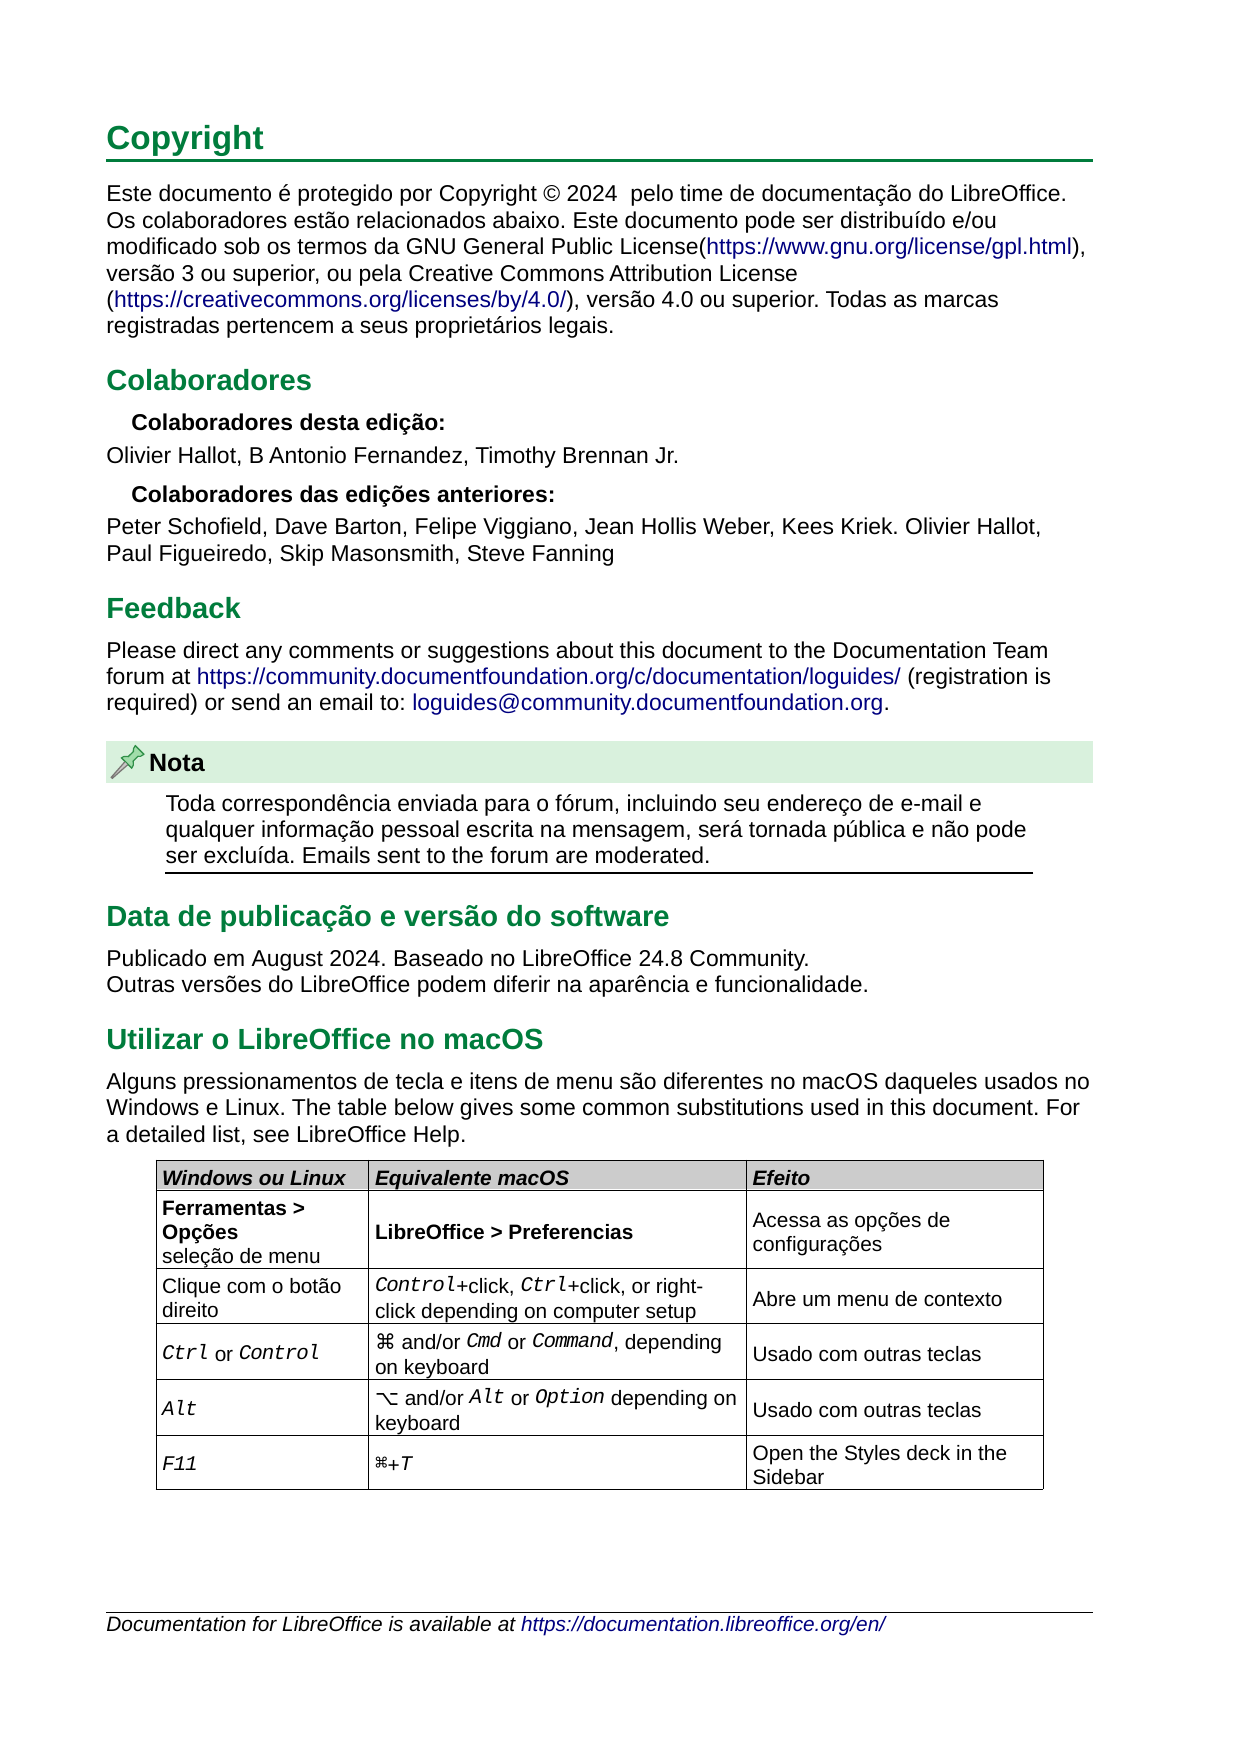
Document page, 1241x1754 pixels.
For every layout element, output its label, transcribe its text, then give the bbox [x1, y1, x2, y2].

subtitle Utilizar o LibreOffice no macOS [106, 1022, 1093, 1056]
table_cell Abre um menu de contexto [747, 1269, 1043, 1323]
subtitle Nota [148, 741, 1093, 783]
table_cell ⌘ and/or Cmd or Command, depending on keyboard [369, 1324, 746, 1379]
table_cell Clique com o botão direito [157, 1269, 368, 1323]
table_cell Ferramentas > Opções seleção de menu [157, 1191, 368, 1267]
text Este documento é protegido por Copyright © 2024 pelo time de documentação do LibreOffice. Os colaboradores estão relacionados abaixo. Este documento pode ser distribuído e/ou modificado sob os termos da GNU General Public License(https://www.gnu.org/license/gpl.html), versão 3 ou superior, ou pela Creative Commons Attribution License (https://creativecommons.org/licenses/by/4.0/), versão 4.0 ou superior. Todas as marcas registradas pertencem a seus proprietários legais. [106, 180, 1093, 338]
subtitle Feedback [106, 591, 1093, 624]
text Publicado em Agosto de 2024. Baseado no LibreOffice 24.8 Community. Outras versões do LibreOffice podem diferir na aparência e funcionalidade. [106, 944, 1093, 997]
table_cell Usado com outras teclas [747, 1324, 1043, 1379]
table_header Windows ou Linux [157, 1161, 368, 1189]
text Colaboradores das edições anteriores: [131, 481, 1093, 507]
table_cell LibreOffice > Preferencias [369, 1191, 746, 1267]
subtitle Copyright [106, 118, 1093, 159]
text Peter Schofield, Dave Barton, Felipe Viggiano, Jean Hollis Weber, Kees Kriek. Olivier Hallot, Paul Figueiredo, Skip Masonsmith, Steve Fanning [106, 513, 1093, 566]
table_cell ⌥ and/or Alt or Option depending on keyboard [369, 1380, 746, 1435]
table_cell Usado com outras teclas [747, 1380, 1043, 1435]
table_cell Open the Styles deck in the Sidebar [747, 1436, 1043, 1489]
text Olivier Hallot, B Antonio Fernandez, Timothy Brennan Jr. [106, 442, 1093, 468]
text Please direct any comments or suggestions about this document to the Documentation Team forum at https://community.documentfoundation.org/c/documentation/loguides/ (registration is required) or send an email to: loguides@community.documentfoundation.org. [106, 637, 1093, 716]
text Toda correspondência enviada para o fórum, incluindo seu endereço de e-mail e qualquer informação pessoal escrita na mensagem, será tornada pública e não pode ser excluída. Emails sent to the forum are moderated. [165, 790, 1033, 872]
table_cell F11 [157, 1436, 368, 1489]
table_cell Alt [157, 1380, 368, 1435]
text Alguns pressionamentos de tecla e itens de menu são diferentes no macOS daqueles usados no Windows e Linux. The table below gives some common substitutions used in this document. For a detailed list, see LibreOffice Help. [106, 1068, 1093, 1147]
table_cell ⌘+T [369, 1436, 746, 1489]
text Colaboradores desta edição: [131, 409, 1093, 436]
subtitle Data de publicação e versão do software [106, 898, 1093, 932]
table_cell Control+click, Ctrl+click, or right-click depending on computer setup [369, 1269, 746, 1323]
table_header Efeito [747, 1161, 1043, 1189]
table_cell Ctrl or Control [157, 1324, 368, 1379]
table_cell Acessa as opções de configurações [747, 1191, 1043, 1267]
subtitle Colaboradores [106, 363, 1093, 397]
table_header Equivalente macOS [369, 1161, 746, 1189]
